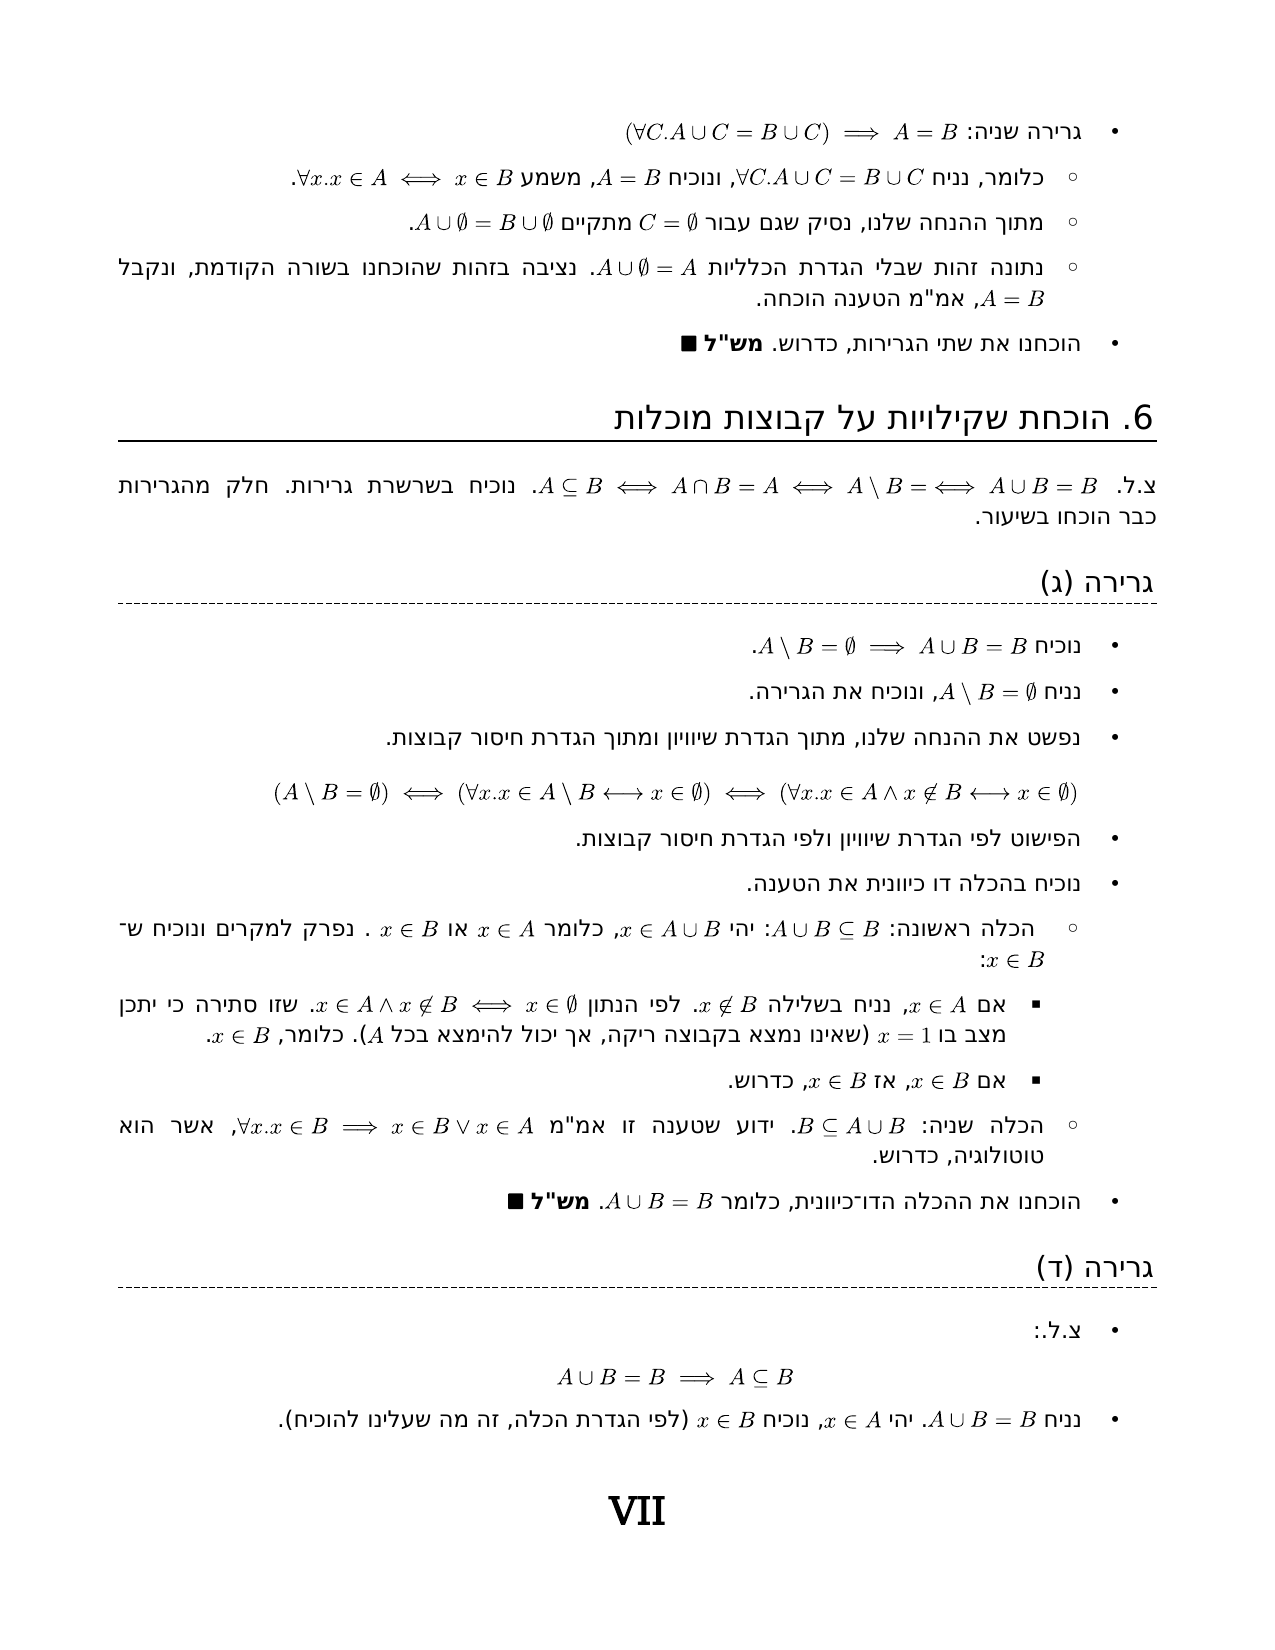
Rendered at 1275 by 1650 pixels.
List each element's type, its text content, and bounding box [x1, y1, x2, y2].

text צ.ל. . נוכיח בשרשרת גרירות. חלק מהגרירות כבר הוכחו בשיעור. [118, 472, 1157, 530]
list נפשט את ההנחה שלנו, מתוך הגדרת שיוויון ומתוך הגדרת חיסור קבוצות. [118, 724, 1119, 750]
subtitle 6. הוכחת שקילויות על קבוצות מוכלות [118, 395, 1157, 440]
list צ.ל.: [118, 1317, 1119, 1344]
list נוכיח . [118, 632, 1119, 659]
list הכלה שניה: . ידוע שטענה זו אמ"מ , אשר הוא טוטולוגיה, כדרוש. [118, 1112, 1082, 1169]
list הוכחנו את ההכלה הדו־כיוונית, כלומר . מש"ל [118, 1188, 1119, 1214]
list מתוך ההנחה שלנו, נסיק שגם עבור מתקיים . [118, 209, 1082, 236]
list כלומר, נניח , ונוכיח , משמע . [118, 164, 1082, 190]
list הפישוט לפי הגדרת שיוויון ולפי הגדרת חיסור קבוצות. [118, 825, 1119, 851]
list הוכחנו את שתי הגרירות, כדרוש. מש"ל [118, 330, 1119, 357]
subtitle גרירה (ד) [118, 1248, 1157, 1287]
list אם , נניח בשלילה . לפי הנתון . שזו סתירה כי יתכן מצב בו (שאינו נמצא בקבוצה ריקה, אך יכול להימצא בכל ). כלומר, . [118, 991, 1044, 1048]
list נוכיח בהכלה דו כיוונית את הטענה. [118, 870, 1119, 897]
subtitle גרירה (ג) [118, 563, 1157, 603]
list נניח . יהי , נוכיח (לפי הגדרת הכלה, זה מה שעלינו להוכיח). [118, 1406, 1119, 1433]
list נתונה זהות שבלי הגדרת הכלליות . נציבה בזהות שהוכחנו בשורה הקודמת, ונקבל , אמ"מ הטענה הוכחה. [118, 254, 1082, 311]
list הכלה ראשונה: : יהי , כלומר או . נפרק למקרים ונוכיח ש־: [118, 915, 1082, 972]
list גרירה שניה: [118, 118, 1119, 145]
list נניח , ונוכיח את הגרירה. [118, 678, 1119, 705]
list אם , אז , כדרוש. [118, 1067, 1044, 1093]
